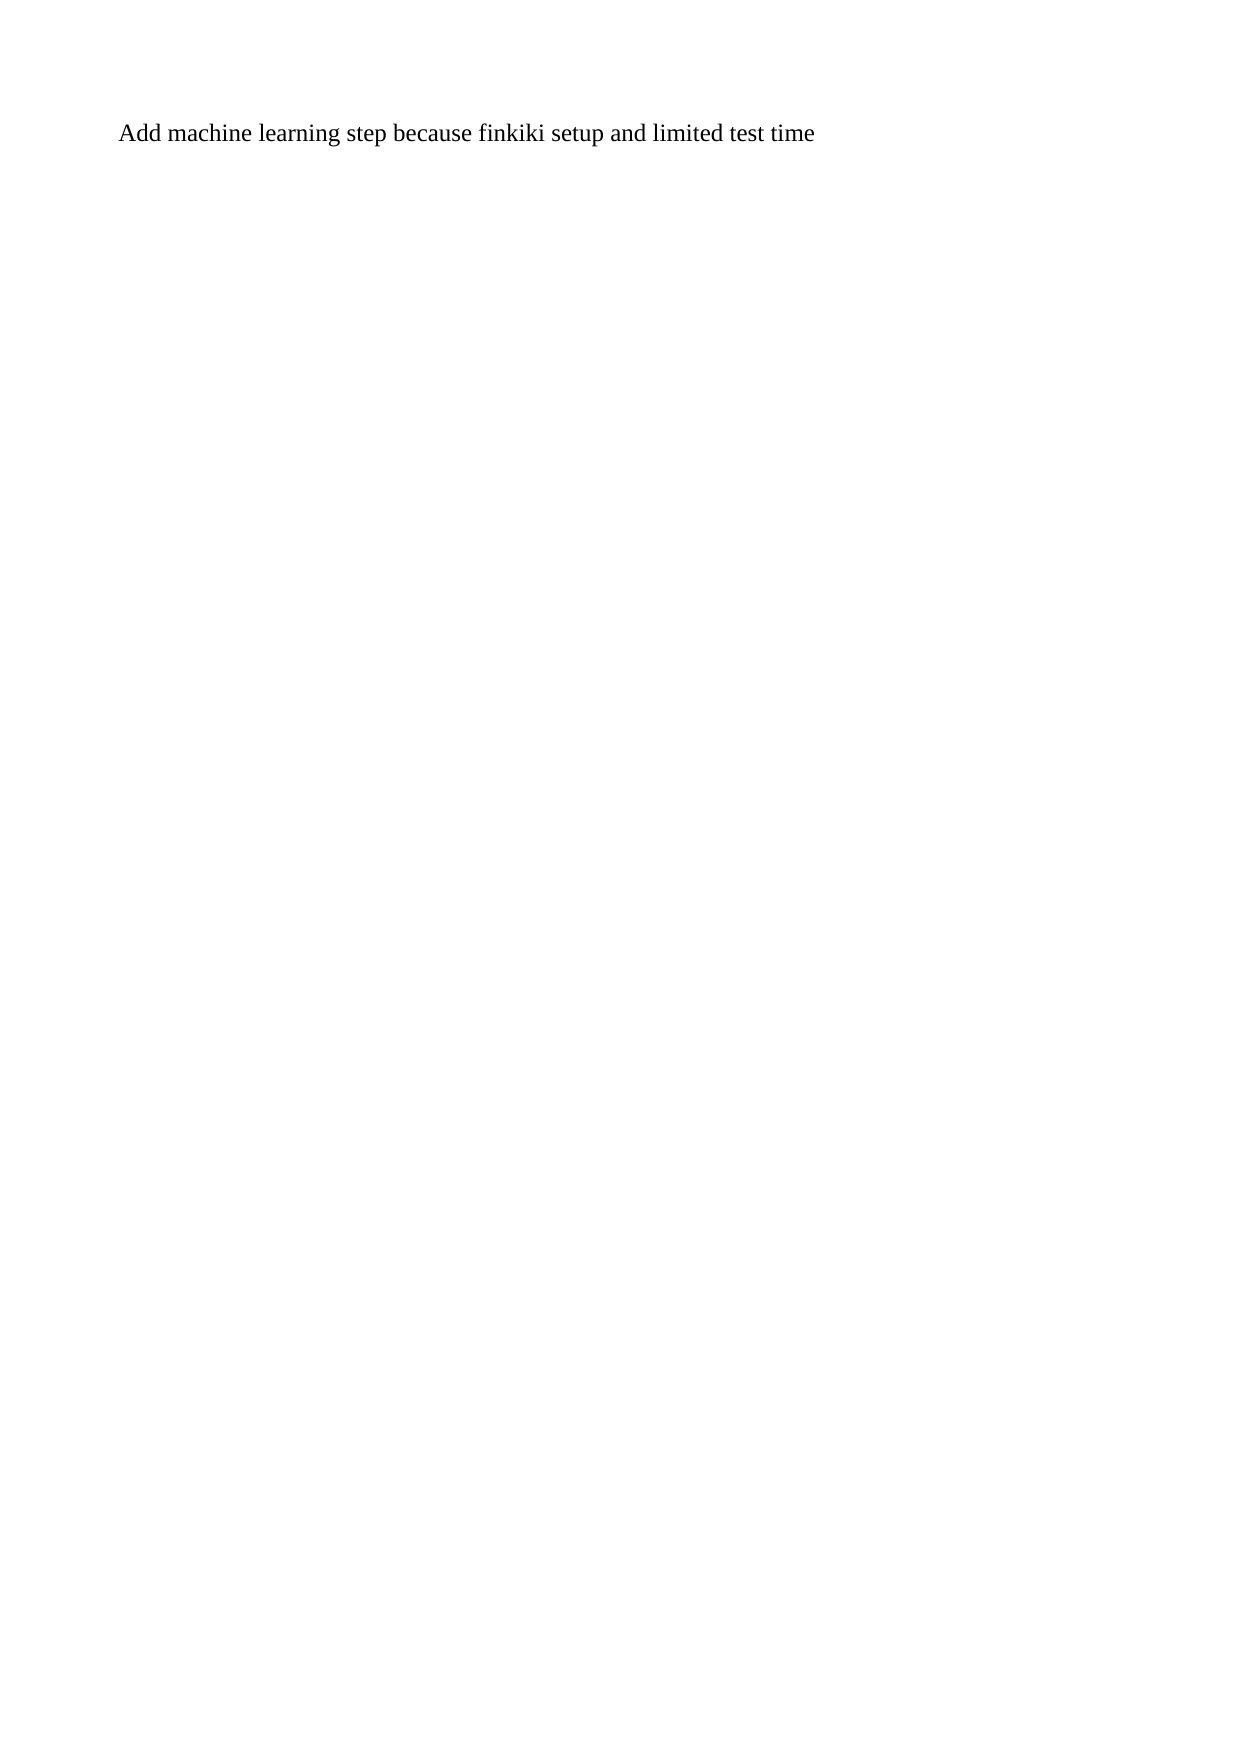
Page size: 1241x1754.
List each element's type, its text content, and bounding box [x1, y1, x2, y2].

text Add machine learning step because finkiki setup and limited test time [118, 118, 1122, 147]
